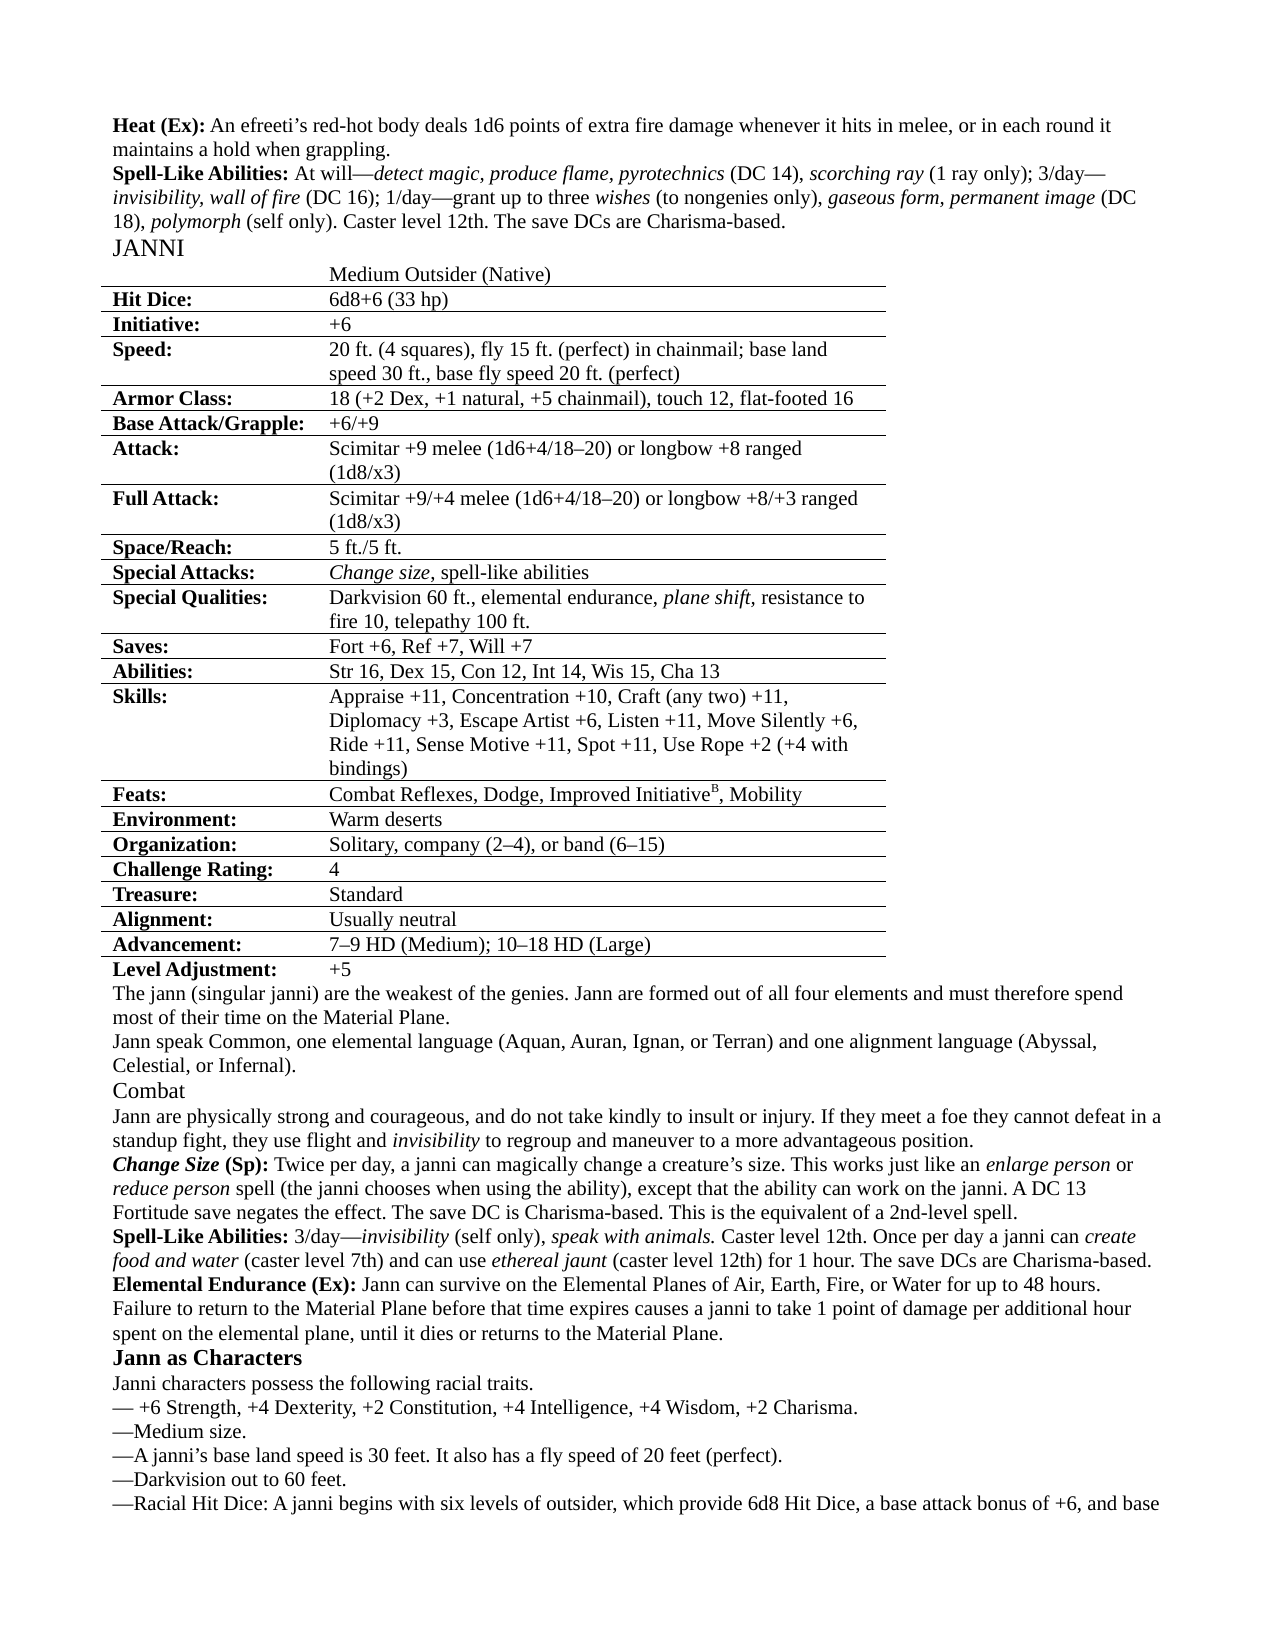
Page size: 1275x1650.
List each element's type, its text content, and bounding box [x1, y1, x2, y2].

table_cell Armor Class: [101, 386, 318, 410]
table_cell +5 [318, 957, 886, 981]
text — +6 Strength, +4 Dexterity, +2 Constitution, +4 Intelligence, +4 Wisdom, +2 Charisma. [112, 1395, 1162, 1419]
text Elemental Endurance (Ex): Jann can survive on the Elemental Planes of Air, Earth, Fire, or Water for up to 48 hours. Failure to return to the Material Plane before that time expires causes a janni to take 1 point of damage per additional hour spent on the elemental plane, until it dies or returns to the Material Plane. [112, 1272, 1162, 1344]
table_cell Standard [318, 882, 886, 906]
text —A janni’s base land speed is 30 feet. It also has a fly speed of 20 feet (perfect). [112, 1443, 1162, 1467]
table_cell Special Attacks: [101, 560, 318, 584]
text Change Size (Sp): Twice per day, a janni can magically change a creature’s size. This works just like an enlarge person or reduce person spell (the janni chooses when using the ability), except that the ability can work on the janni. A DC 13 Fortitude save negates the effect. The save DC is Charisma-based. This is the equivalent of a 2nd-level spell. [112, 1152, 1162, 1224]
table_cell 7–9 HD (Medium); 10–18 HD (Large) [318, 932, 886, 956]
text Spell-Like Abilities: At will—detect magic, produce flame, pyrotechnics (DC 14), scorching ray (1 ray only); 3/day—invisibility, wall of fire (DC 16); 1/day—grant up to three wishes (to nongenies only), gaseous form, permanent image (DC 18), polymorph (self only). Caster level 12th. The save DCs are Charisma-based. [112, 161, 1162, 233]
table_cell Str 16, Dex 15, Con 12, Int 14, Wis 15, Cha 13 [318, 659, 886, 683]
table_cell Environment: [101, 807, 318, 831]
table_cell Warm deserts [318, 807, 886, 831]
text Jann are physically strong and courageous, and do not take kindly to insult or injury. If they meet a foe they cannot defeat in a standup fight, they use flight and invisibility to regroup and maneuver to a more advantageous position. [112, 1104, 1162, 1152]
text JANNI [112, 233, 1162, 262]
table_cell Full Attack: [101, 485, 318, 533]
table_cell Skills: [101, 684, 318, 780]
table_cell Space/Reach: [101, 535, 318, 559]
table_cell Attack: [101, 436, 318, 484]
table_cell Advancement: [101, 932, 318, 956]
table_cell Alignment: [101, 907, 318, 931]
table_cell Level Adjustment: [101, 957, 318, 981]
table_cell Challenge Rating: [101, 857, 318, 881]
subtitle Jann as Characters [112, 1344, 1162, 1371]
text —Medium size. [112, 1419, 1162, 1443]
table_cell Base Attack/Grapple: [101, 411, 318, 435]
text Jann speak Common, one elemental language (Aquan, Auran, Ignan, or Terran) and one alignment language (Abyssal, Celestial, or Infernal). [112, 1029, 1162, 1077]
table_cell Organization: [101, 832, 318, 856]
table_cell Initiative: [101, 312, 318, 336]
text —Racial Hit Dice: A janni begins with six levels of outsider, which provide 6d8 Hit Dice, a base attack bonus of +6, and base [112, 1491, 1162, 1515]
text Spell-Like Abilities: 3/day—invisibility (self only), speak with animals. Caster level 12th. Once per day a janni can create food and water (caster level 7th) and can use ethereal jaunt (caster level 12th) for 1 hour. The save DCs are Charisma-based. [112, 1224, 1162, 1272]
table_cell Hit Dice: [101, 287, 318, 311]
table_cell Appraise +11, Concentration +10, Craft (any two) +11, Diplomacy +3, Escape Artist +6, Listen +11, Move Silently +6, Ride +11, Sense Motive +11, Spot +11, Use Rope +2 (+4 with bindings) [318, 684, 886, 780]
table_cell Fort +6, Ref +7, Will +7 [318, 634, 886, 658]
table_cell 6d8+6 (33 hp) [318, 287, 886, 311]
table_cell Scimitar +9/+4 melee (1d6+4/18–20) or longbow +8/+3 ranged (1d8/x3) [318, 485, 886, 533]
table_cell Solitary, company (2–4), or band (6–15) [318, 832, 886, 856]
table_cell 4 [318, 857, 886, 881]
table_header Medium Outsider (Native) [318, 262, 886, 286]
table_cell +6/+9 [318, 411, 886, 435]
table_cell Saves: [101, 634, 318, 658]
table_cell Feats: [101, 781, 318, 806]
table_cell 5 ft./5 ft. [318, 535, 886, 559]
text The jann (singular janni) are the weakest of the genies. Jann are formed out of all four elements and must therefore spend most of their time on the Material Plane. [112, 981, 1162, 1029]
table_cell 18 (+2 Dex, +1 natural, +5 chainmail), touch 12, flat-footed 16 [318, 386, 886, 410]
table_cell Change size, spell-like abilities [318, 560, 886, 584]
table_cell Darkvision 60 ft., elemental endurance, plane shift, resistance to fire 10, telepathy 100 ft. [318, 585, 886, 633]
text —Darkvision out to 60 feet. [112, 1467, 1162, 1491]
table_cell Scimitar +9 melee (1d6+4/18–20) or longbow +8 ranged (1d8/x3) [318, 436, 886, 484]
table_cell Combat Reflexes, Dodge, Improved InitiativeB, Mobility [318, 781, 886, 806]
table_cell Treasure: [101, 882, 318, 906]
table_cell +6 [318, 312, 886, 336]
table_header [101, 262, 318, 286]
table_cell Special Qualities: [101, 585, 318, 633]
table_cell 20 ft. (4 squares), fly 15 ft. (perfect) in chainmail; base land speed 30 ft., base fly speed 20 ft. (perfect) [318, 337, 886, 385]
text Combat [112, 1077, 1162, 1104]
table_cell Usually neutral [318, 907, 886, 931]
table_cell Abilities: [101, 659, 318, 683]
text Heat (Ex): An efreeti’s red-hot body deals 1d6 points of extra fire damage whenever it hits in melee, or in each round it maintains a hold when grappling. [112, 112, 1162, 161]
table_cell Speed: [101, 337, 318, 385]
text Janni characters possess the following racial traits. [112, 1371, 1162, 1395]
